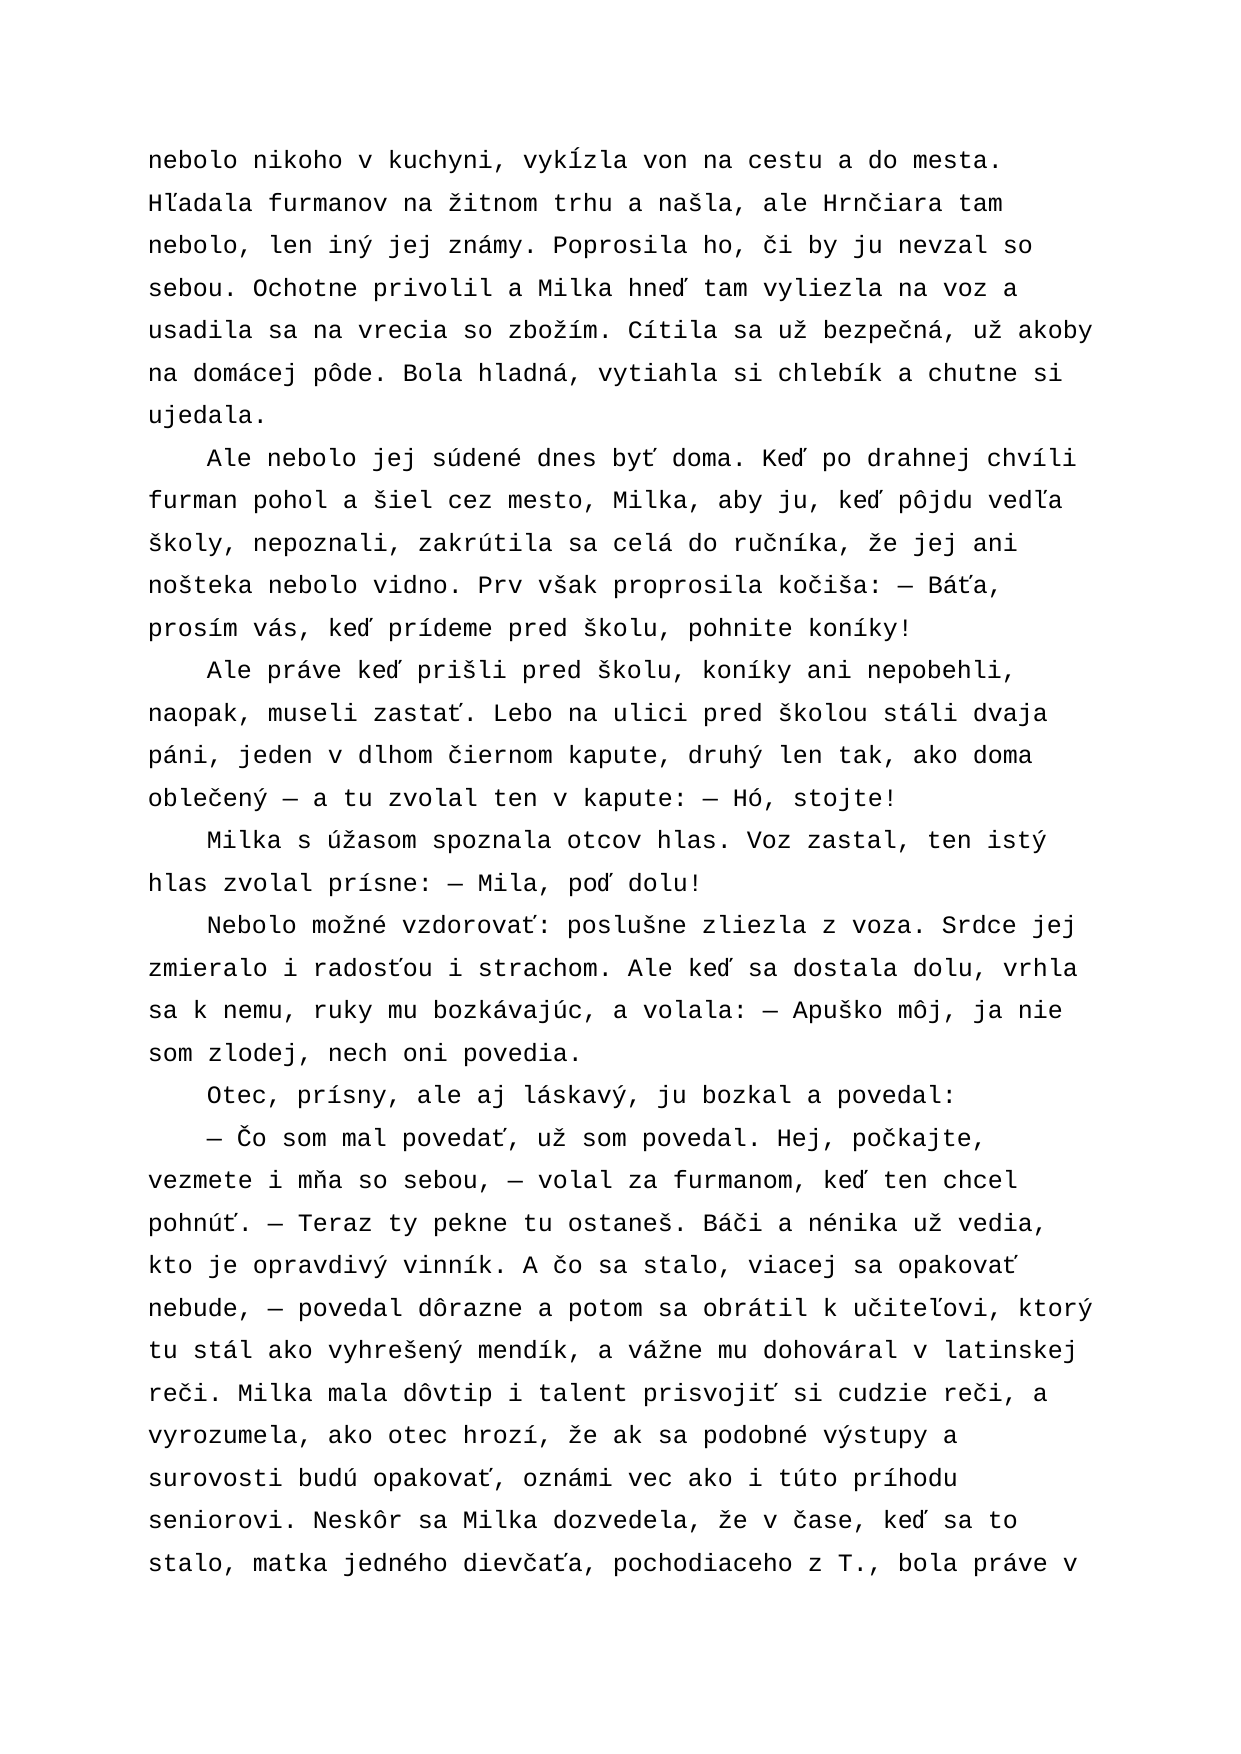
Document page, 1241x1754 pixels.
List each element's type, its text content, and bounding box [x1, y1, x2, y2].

text — Čo som mal povedať, už som povedal. Hej, počkajte, vezmete i mňa so sebou, — volal za furmanom, keď ten chcel pohnúť. — Teraz ty pekne tu ostaneš. Báči a nénika už vedia, kto je opravdivý vinník. A čo sa stalo, viacej sa opakovať nebude, — povedal dôrazne a potom sa obrátil k učiteľovi, ktorý tu stál ako vyhrešený mendík, a vážne mu dohováral v latinskej reči. Milka mala dôvtip i talent prisvojiť si cudzie reči, a vyrozumela, ako otec hrozí, že ak sa podobné výstupy a surovosti budú opakovať, oznámi vec ako i túto príhodu seniorovi. Neskôr sa Milka dozvedela, že v čase, keď sa to stalo, matka jedného dievčaťa, pochodiaceho z T., bola práve v [148, 1125, 1093, 1578]
text nebolo nikoho v kuchyni, vykĺzla von na cestu a do mesta. Hľadala furmanov na žitnom trhu a našla, ale Hrnčiara tam nebolo, len iný jej známy. Poprosila ho, či by ju nevzal so sebou. Ochotne privolil a Milka hneď tam vyliezla na voz a usadila sa na vrecia so zbožím. Cítila sa už bezpečná, už akoby na domácej pôde. Bola hladná, vytiahla si chlebík a chutne si ujedala. [148, 148, 1093, 431]
text Ale práve keď prišli pred školu, koníky ani nepobehli, naopak, museli zastať. Lebo na ulici pred školou stáli dvaja páni, jeden v dlhom čiernom kapute, druhý len tak, ako doma oblečený — a tu zvolal ten v kapute: — Hó, stojte! [148, 658, 1093, 813]
text Ale nebolo jej súdené dnes byť doma. Keď po drahnej chvíli furman pohol a šiel cez mesto, Milka, aby ju, keď pôjdu vedľa školy, nepoznali, zakrútila sa celá do ručníka, že jej ani nošteka nebolo vidno. Prv však proprosila kočiša: — Báťa, prosím vás, keď prídeme pred školu, pohnite koníky! [148, 445, 1093, 643]
text Milka s úžasom spoznala otcov hlas. Voz zastal, ten istý hlas zvolal prísne: — Mila, poď dolu! [148, 828, 1093, 898]
text Otec, prísny, ale aj láskavý, ju bozkal a povedal: [148, 1083, 1093, 1111]
text Nebolo možné vzdorovať: poslušne zliezla z voza. Srdce jej zmieralo i radosťou i strachom. Ale keď sa dostala dolu, vrhla sa k nemu, ruky mu bozkávajúc, a volala: — Apuško môj, ja nie som zlodej, nech oni povedia. [148, 913, 1093, 1068]
